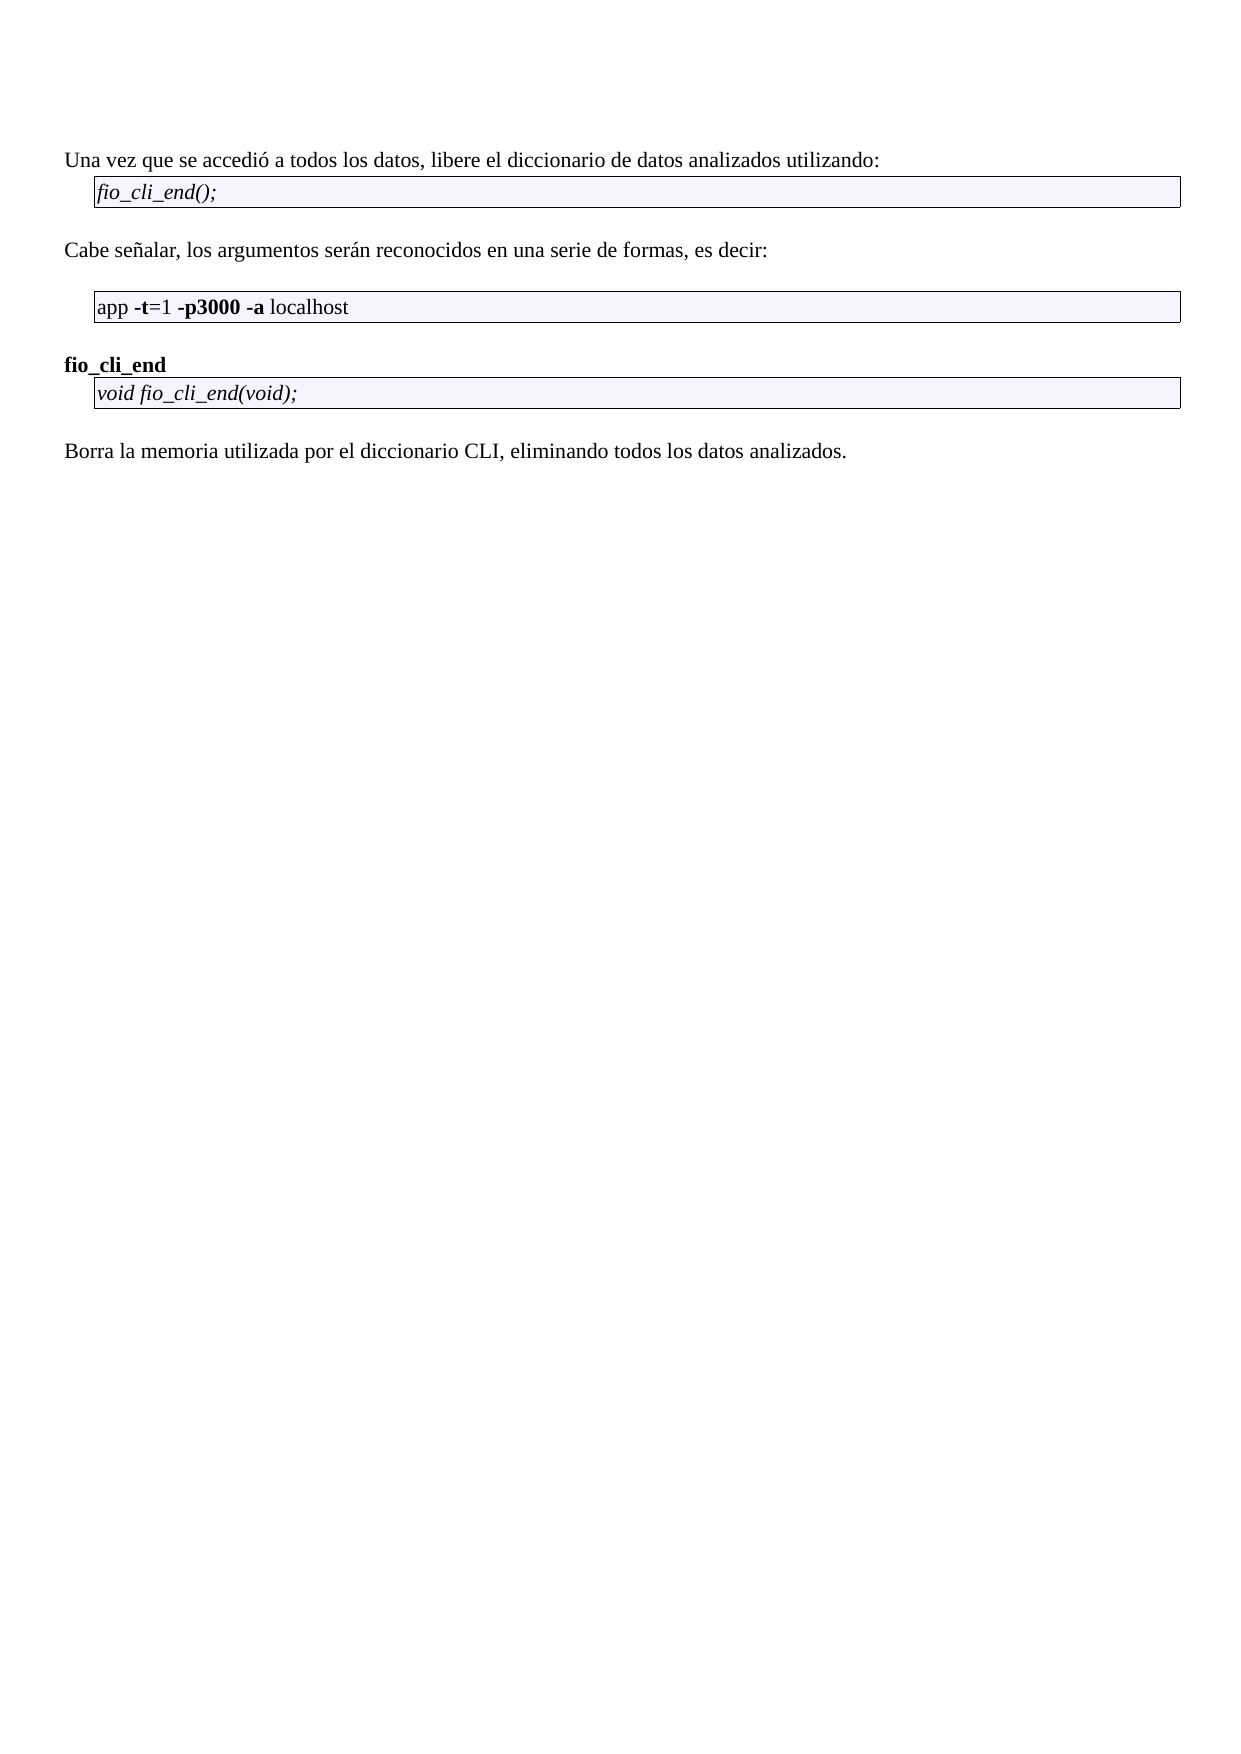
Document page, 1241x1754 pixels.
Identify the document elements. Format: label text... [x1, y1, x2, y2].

text fio_cli_end(); [95, 177, 1180, 207]
text void fio_cli_end(void); [95, 378, 1180, 408]
subtitle fio_cli_end [64, 352, 1180, 377]
text Cabe señalar, los argumentos serán reconocidos en una serie de formas, es decir: [64, 237, 1180, 262]
text app -t=1 -p3000 -a localhost [95, 292, 1180, 322]
text Una vez que se accedió a todos los datos, libere el diccionario de datos analizados utilizando: [64, 118, 1180, 172]
text Borra la memoria utilizada por el diccionario CLI, eliminando todos los datos analizados. [64, 438, 1180, 463]
